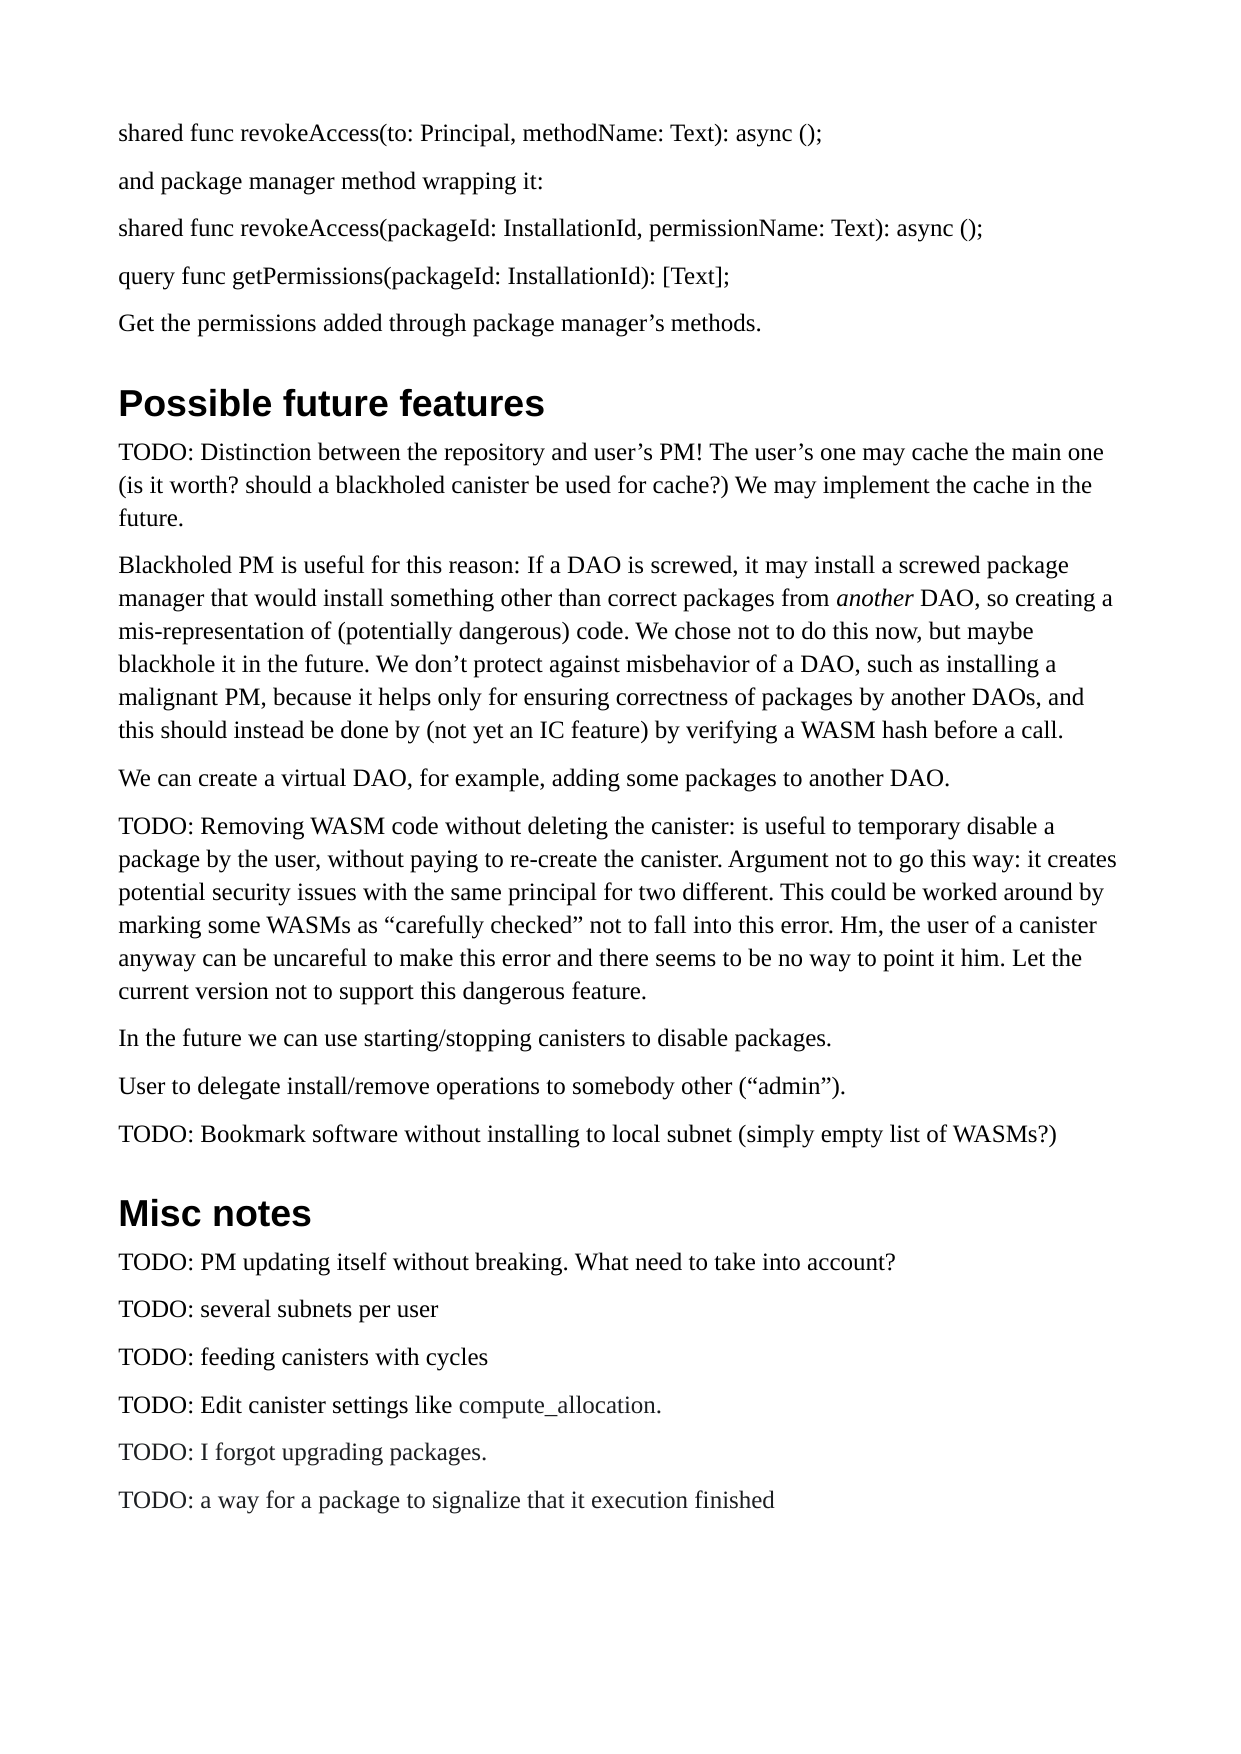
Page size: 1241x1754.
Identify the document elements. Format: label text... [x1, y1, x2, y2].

subtitle Misc notes [118, 1191, 1122, 1234]
text Get the permissions added through package manager’s methods. [118, 308, 1122, 337]
text TODO: Removing WASM code without deleting the canister: is useful to temporary disable a package by the user, without paying to re-create the canister. Argument not to go this way: it creates potential security issues with the same principal for two different. This could be worked around by marking some WASMs as “carefully checked” not to fall into this error. Hm, the user of a canister anyway can be uncareful to make this error and there seems to be no way to point it him. Let the current version not to support this dangerous feature. [118, 811, 1122, 1004]
text TODO: I forgot upgrading packages. [118, 1437, 1122, 1466]
subtitle Possible future features [118, 381, 1122, 424]
text TODO: several subnets per user [118, 1294, 1122, 1323]
text In the future we can use starting/stopping canisters to disable packages. [118, 1023, 1122, 1052]
text TODO: Edit canister settings like compute_allocation. [118, 1390, 1122, 1418]
text query func getPermissions(packageId: InstallationId): [Text]; [118, 261, 1122, 290]
text Blackholed PM is useful for this reason: If a DAO is screwed, it may install a screwed package manager that would install something other than correct packages from another DAO, so creating a mis-representation of (potentially dangerous) code. We chose not to do this now, but maybe blackhole it in the future. We don’t protect against misbehavior of a DAO, such as installing a malignant PM, because it helps only for ensuring correctness of packages by another DAOs, and this should instead be done by (not yet an IC feature) by verifying a WASM hash before a call. [118, 550, 1122, 744]
text User to delegate install/remove operations to somebody other (“admin”). [118, 1071, 1122, 1100]
text shared func revokeAccess(to: Principal, methodName: Text): async (); [118, 118, 1122, 147]
text TODO: feeding canisters with cycles [118, 1342, 1122, 1371]
text shared func revokeAccess(packageId: InstallationId, permissionName: Text): async (); [118, 213, 1122, 242]
text We can create a virtual DAO, for example, adding some packages to another DAO. [118, 763, 1122, 792]
text TODO: a way for a package to signalize that it execution finished [118, 1485, 1122, 1514]
text TODO: Bookmark software without installing to local subnet (simply empty list of WASMs?) [118, 1119, 1122, 1147]
text TODO: PM updating itself without breaking. What need to take into account? [118, 1247, 1122, 1276]
text TODO: Distinction between the repository and user’s PM! The user’s one may cache the main one (is it worth? should a blackholed canister be used for cache?) We may implement the cache in the future. [118, 437, 1122, 532]
text and package manager method wrapping it: [118, 166, 1122, 194]
